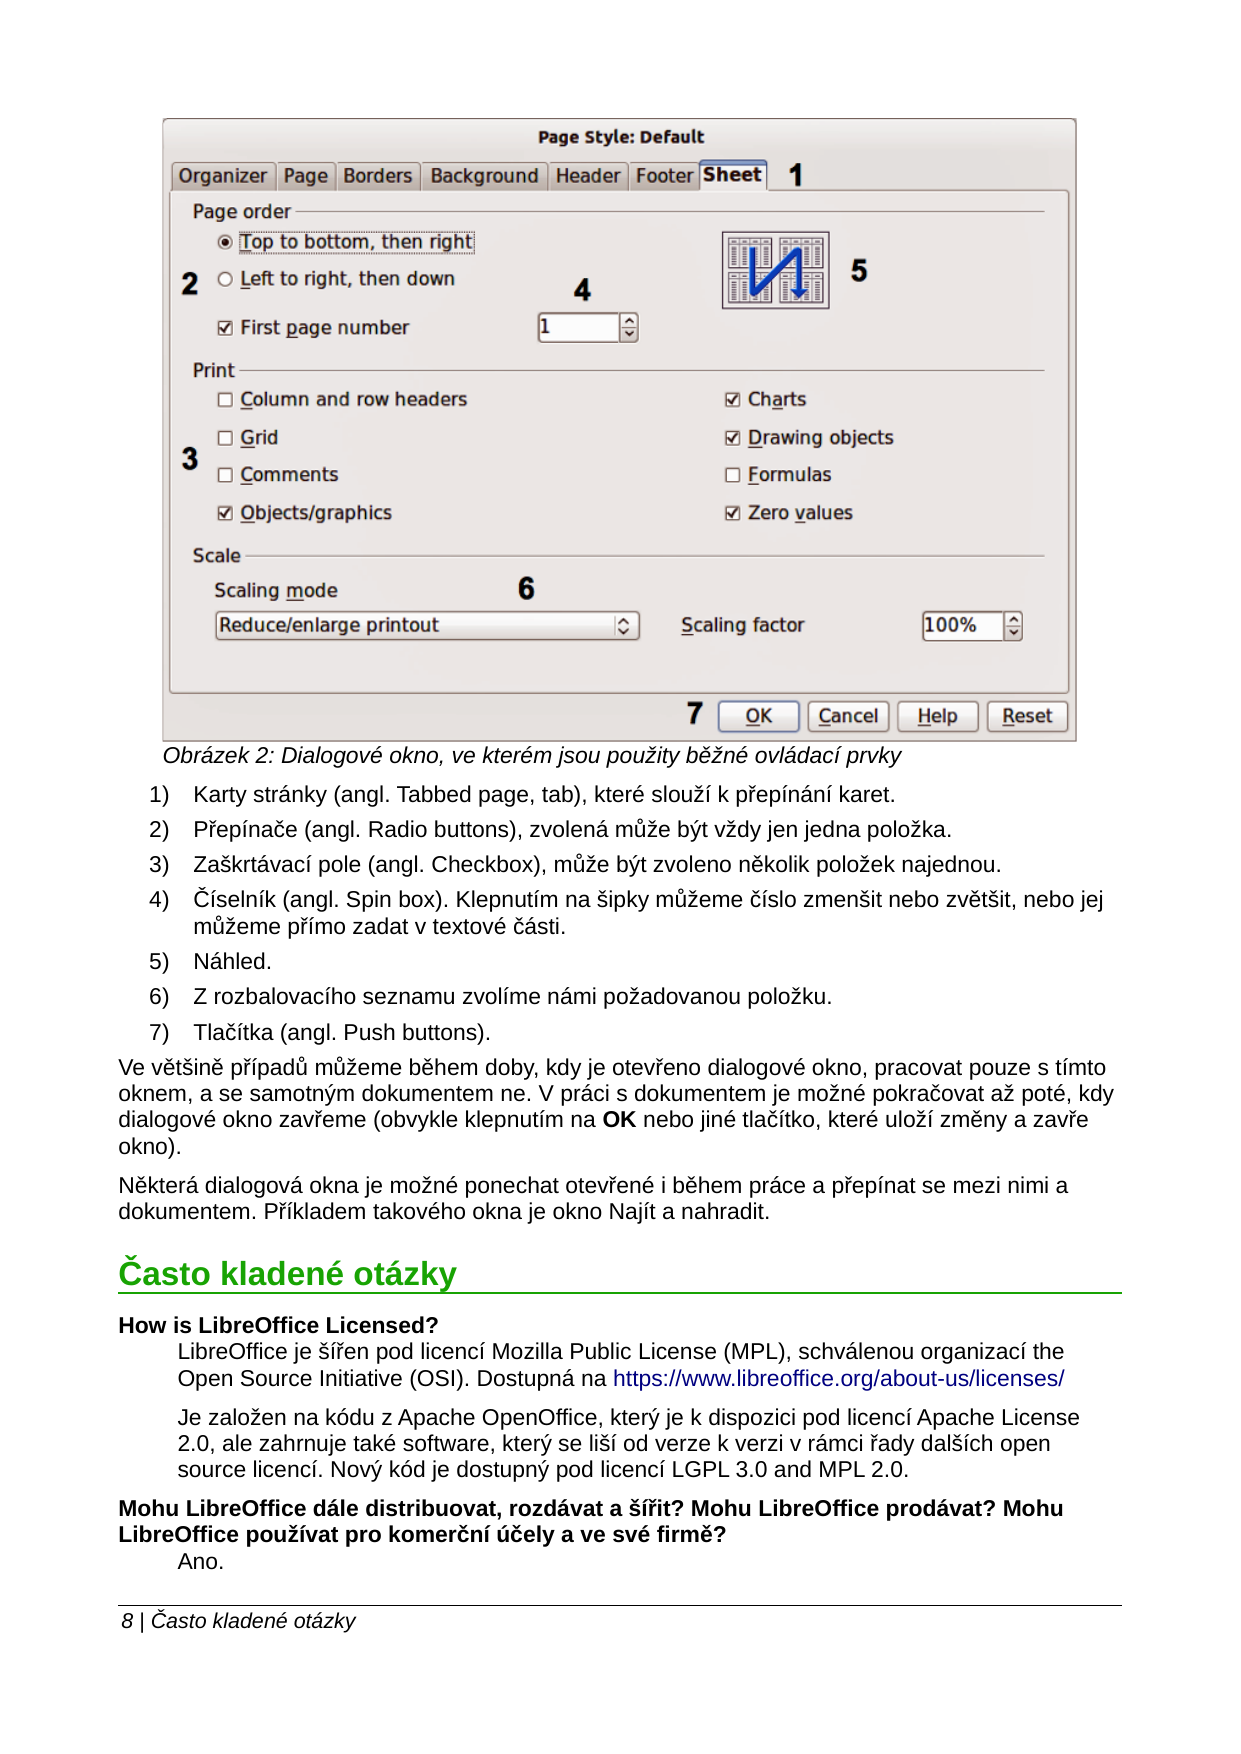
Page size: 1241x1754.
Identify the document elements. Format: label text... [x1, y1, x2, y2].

list Přepínače (angl. Radio buttons), zvolená může být vždy jen jedna položka. [169, 816, 1122, 842]
text Ve většině případů můžeme během doby, kdy je otevřeno dialogové okno, pracovat pouze s tímto oknem, a se samotným dokumentem ne. V práci s dokumentem je možné pokračovat až poté, kdy dialogové okno zavřeme (obvykle klepnutím na OK nebo jiné tlačítko, které uloží změny a zavře okno). [118, 1054, 1122, 1159]
list Zaškrtávací pole (angl. Checkbox), může být zvoleno několik položek najednou. [169, 851, 1122, 878]
text Mohu LibreOffice dále distribuovat, rozdávat a šířit? Mohu LibreOffice prodávat? Mohu LibreOffice používat pro komerční účely a ve své firmě? [118, 1495, 1122, 1548]
text LibreOffice je šířen pod licencí Mozilla Public License (MPL), schválenou organizací the Open Source Initiative (OSI). Dostupná na https://www.libreoffice.org/about-us/licenses/ [177, 1338, 1122, 1391]
text Je založen na kódu z Apache OpenOffice, který je k dispozici pod licencí Apache License 2.0, ale zahrnuje také software, který se liší od verze k verzi v rámci řady dalších open source licencí. Nový kód je dostupný pod licencí LGPL 3.0 and MPL 2.0. [177, 1403, 1122, 1483]
text Ano. [177, 1548, 1122, 1574]
text Některá dialogová okna je možné ponechat otevřené i během práce a přepínat se mezi nimi a dokumentem. Příkladem takového okna je okno Najít a nahradit. [118, 1172, 1122, 1224]
list Z rozbalovacího seznamu zvolíme námi požadovanou položku. [169, 983, 1122, 1009]
list Tlačítka (angl. Push buttons). [169, 1018, 1122, 1045]
text Obrázek 2: Dialogové okno, ve kterém jsou použity běžné ovládací prvky [162, 743, 1078, 769]
subtitle Často kladené otázky [118, 1254, 1122, 1292]
list Karty stránky (angl. Tabbed page, tab), které slouží k přepínání karet. [169, 781, 1122, 807]
text How is LibreOffice Licensed? [118, 1312, 1122, 1338]
picture [162, 118, 1078, 743]
list Náhled. [169, 948, 1122, 974]
list Číselník (angl. Spin box). Klepnutím na šipky můžeme číslo zmenšit nebo zvětšit, nebo jej můžeme přímo zadat v textové části. [169, 886, 1122, 939]
